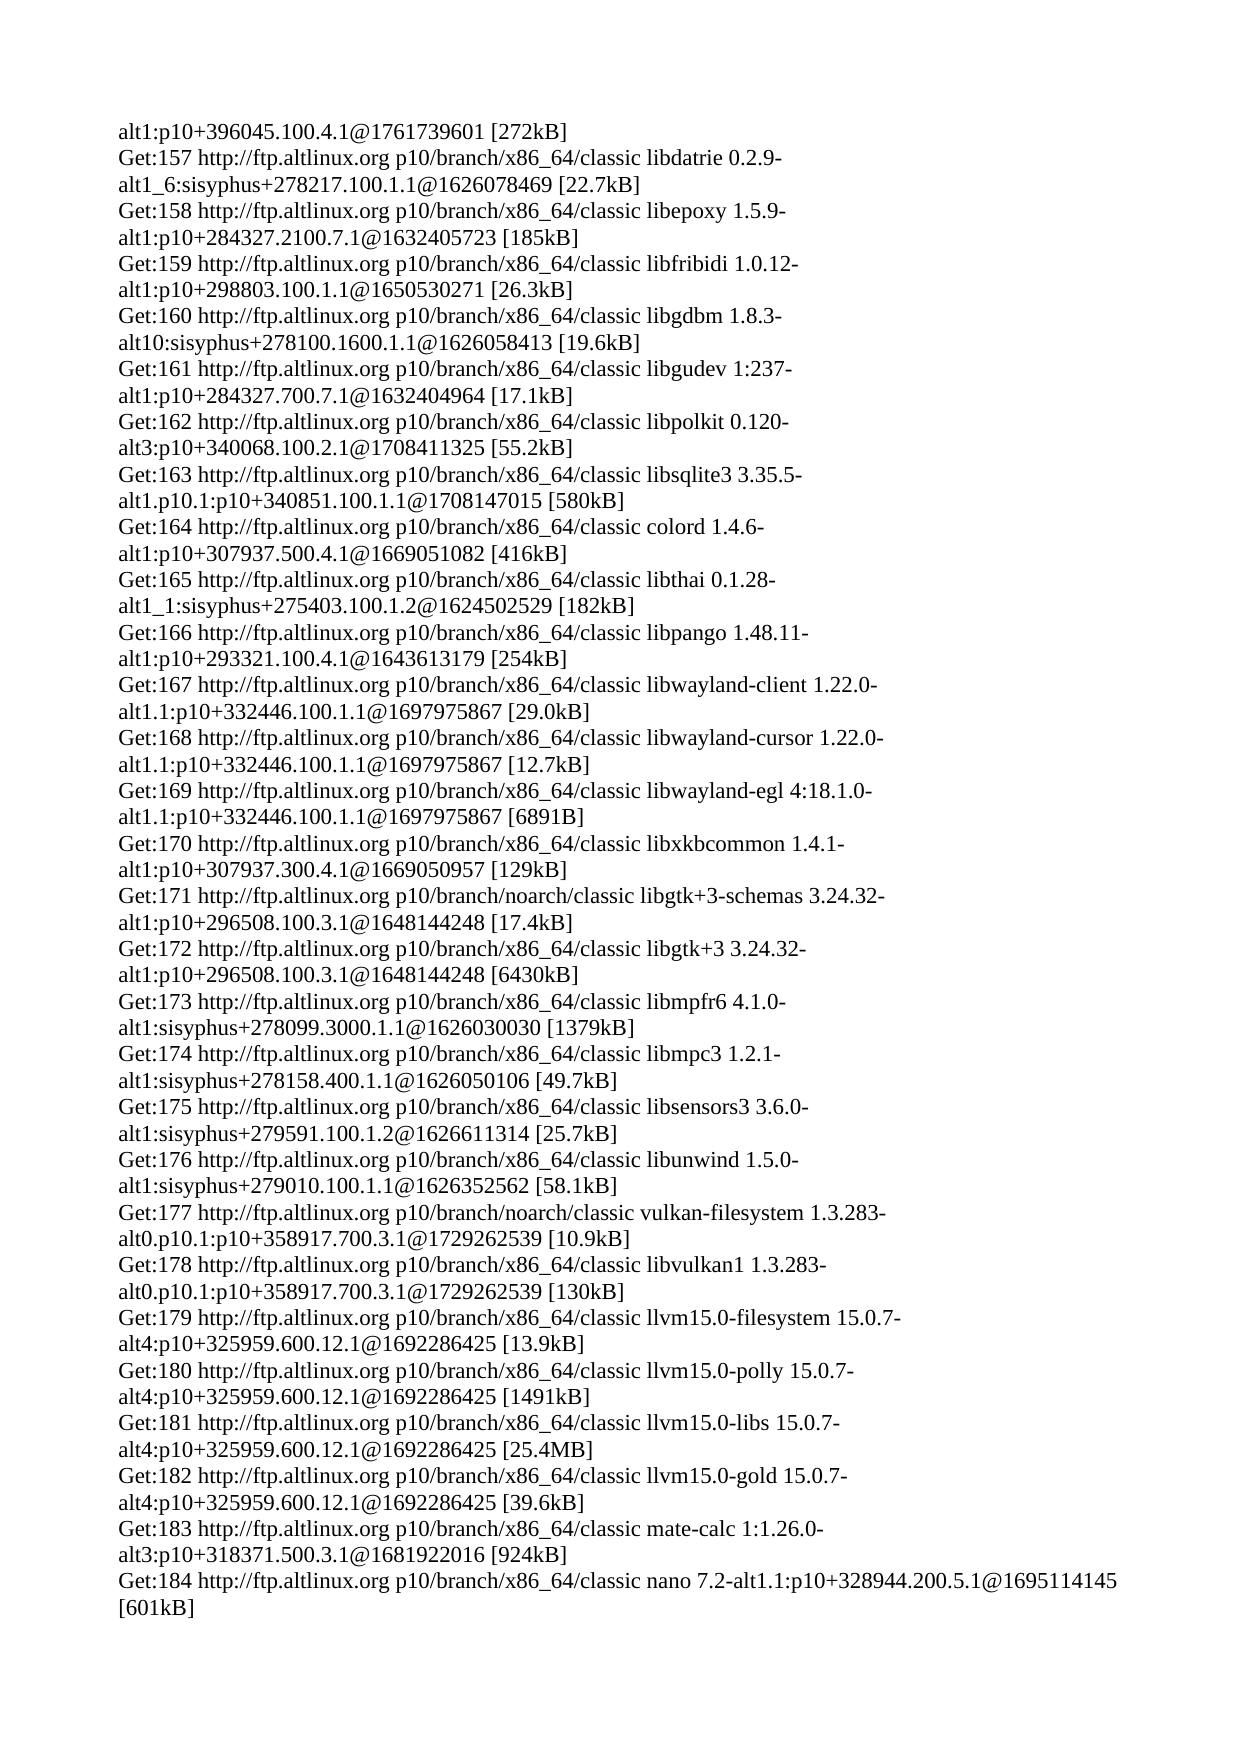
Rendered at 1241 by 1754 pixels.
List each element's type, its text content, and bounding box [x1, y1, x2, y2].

text Get:182 http://ftp.altlinux.org p10/branch/x86_64/classic llvm15.0-gold 15.0.7-alt4:p10+325959.600.12.1@1692286425 [39.6kB] [118, 1462, 1122, 1515]
text Get:159 http://ftp.altlinux.org p10/branch/x86_64/classic libfribidi 1.0.12-alt1:p10+298803.100.1.1@1650530271 [26.3kB] [118, 250, 1122, 303]
text Get:173 http://ftp.altlinux.org p10/branch/x86_64/classic libmpfr6 4.1.0-alt1:sisyphus+278099.3000.1.1@1626030030 [1379kB] [118, 988, 1122, 1041]
text Get:176 http://ftp.altlinux.org p10/branch/x86_64/classic libunwind 1.5.0-alt1:sisyphus+279010.100.1.1@1626352562 [58.1kB] [118, 1146, 1122, 1199]
text Get:161 http://ftp.altlinux.org p10/branch/x86_64/classic libgudev 1:237-alt1:p10+284327.700.7.1@1632404964 [17.1kB] [118, 355, 1122, 408]
text Get:177 http://ftp.altlinux.org p10/branch/noarch/classic vulkan-filesystem 1.3.283-alt0.p10.1:p10+358917.700.3.1@1729262539 [10.9kB] [118, 1199, 1122, 1251]
text Get:157 http://ftp.altlinux.org p10/branch/x86_64/classic libdatrie 0.2.9-alt1_6:sisyphus+278217.100.1.1@1626078469 [22.7kB] [118, 144, 1122, 197]
text Get:178 http://ftp.altlinux.org p10/branch/x86_64/classic libvulkan1 1.3.283-alt0.p10.1:p10+358917.700.3.1@1729262539 [130kB] [118, 1251, 1122, 1304]
text Get:168 http://ftp.altlinux.org p10/branch/x86_64/classic libwayland-cursor 1.22.0-alt1.1:p10+332446.100.1.1@1697975867 [12.7kB] [118, 724, 1122, 777]
text Get:169 http://ftp.altlinux.org p10/branch/x86_64/classic libwayland-egl 4:18.1.0-alt1.1:p10+332446.100.1.1@1697975867 [6891B] [118, 777, 1122, 830]
text Get:172 http://ftp.altlinux.org p10/branch/x86_64/classic libgtk+3 3.24.32-alt1:p10+296508.100.3.1@1648144248 [6430kB] [118, 935, 1122, 988]
text Get:167 http://ftp.altlinux.org p10/branch/x86_64/classic libwayland-client 1.22.0-alt1.1:p10+332446.100.1.1@1697975867 [29.0kB] [118, 672, 1122, 724]
text Get:179 http://ftp.altlinux.org p10/branch/x86_64/classic llvm15.0-filesystem 15.0.7-alt4:p10+325959.600.12.1@1692286425 [13.9kB] [118, 1304, 1122, 1357]
text Get:171 http://ftp.altlinux.org p10/branch/noarch/classic libgtk+3-schemas 3.24.32-alt1:p10+296508.100.3.1@1648144248 [17.4kB] [118, 882, 1122, 935]
text Get:162 http://ftp.altlinux.org p10/branch/x86_64/classic libpolkit 0.120-alt3:p10+340068.100.2.1@1708411325 [55.2kB] [118, 408, 1122, 461]
text Get:184 http://ftp.altlinux.org p10/branch/x86_64/classic nano 7.2-alt1.1:p10+328944.200.5.1@1695114145 [601kB] [118, 1568, 1122, 1620]
text Get:163 http://ftp.altlinux.org p10/branch/x86_64/classic libsqlite3 3.35.5-alt1.p10.1:p10+340851.100.1.1@1708147015 [580kB] [118, 461, 1122, 513]
text alt1:p10+396045.100.4.1@1761739601 [272kB] [118, 118, 1122, 144]
text Get:175 http://ftp.altlinux.org p10/branch/x86_64/classic libsensors3 3.6.0-alt1:sisyphus+279591.100.1.2@1626611314 [25.7kB] [118, 1093, 1122, 1146]
text Get:174 http://ftp.altlinux.org p10/branch/x86_64/classic libmpc3 1.2.1-alt1:sisyphus+278158.400.1.1@1626050106 [49.7kB] [118, 1041, 1122, 1093]
text Get:180 http://ftp.altlinux.org p10/branch/x86_64/classic llvm15.0-polly 15.0.7-alt4:p10+325959.600.12.1@1692286425 [1491kB] [118, 1357, 1122, 1409]
text Get:165 http://ftp.altlinux.org p10/branch/x86_64/classic libthai 0.1.28-alt1_1:sisyphus+275403.100.1.2@1624502529 [182kB] [118, 566, 1122, 619]
text Get:158 http://ftp.altlinux.org p10/branch/x86_64/classic libepoxy 1.5.9-alt1:p10+284327.2100.7.1@1632405723 [185kB] [118, 197, 1122, 250]
text Get:166 http://ftp.altlinux.org p10/branch/x86_64/classic libpango 1.48.11-alt1:p10+293321.100.4.1@1643613179 [254kB] [118, 619, 1122, 672]
text Get:164 http://ftp.altlinux.org p10/branch/x86_64/classic colord 1.4.6-alt1:p10+307937.500.4.1@1669051082 [416kB] [118, 513, 1122, 566]
text Get:170 http://ftp.altlinux.org p10/branch/x86_64/classic libxkbcommon 1.4.1-alt1:p10+307937.300.4.1@1669050957 [129kB] [118, 830, 1122, 882]
text Get:181 http://ftp.altlinux.org p10/branch/x86_64/classic llvm15.0-libs 15.0.7-alt4:p10+325959.600.12.1@1692286425 [25.4MB] [118, 1409, 1122, 1462]
text Get:183 http://ftp.altlinux.org p10/branch/x86_64/classic mate-calc 1:1.26.0-alt3:p10+318371.500.3.1@1681922016 [924kB] [118, 1515, 1122, 1568]
text Get:160 http://ftp.altlinux.org p10/branch/x86_64/classic libgdbm 1.8.3-alt10:sisyphus+278100.1600.1.1@1626058413 [19.6kB] [118, 303, 1122, 355]
